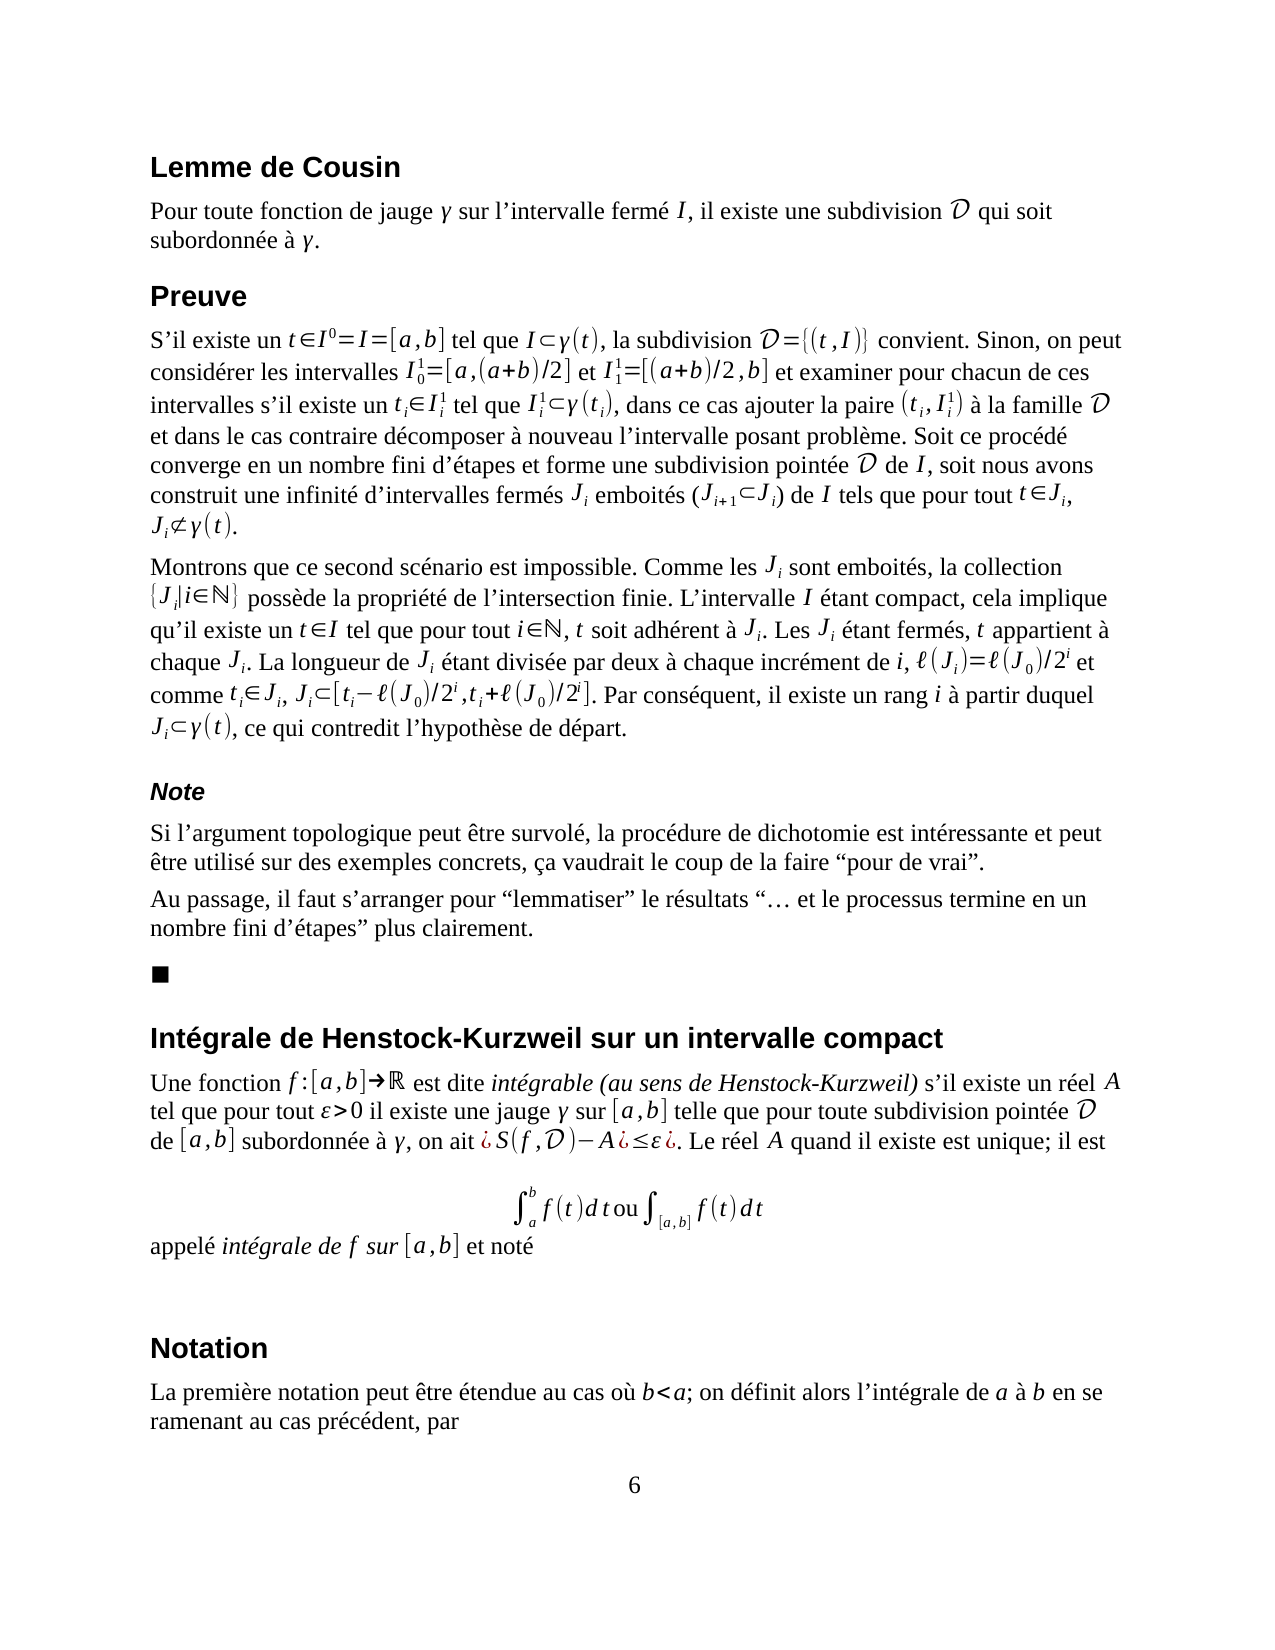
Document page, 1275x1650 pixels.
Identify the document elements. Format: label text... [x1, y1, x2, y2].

subtitle Lemme de Cousin [150, 150, 1125, 183]
subtitle Notation [150, 1331, 1125, 1365]
subtitle Intégrale de Henstock-Kurzweil sur un intervalle compact [150, 1022, 1125, 1055]
subtitle Note [150, 777, 1125, 806]
subtitle Preuve [150, 278, 1125, 312]
text Si l’argument topologique peut être survolé, la procédure de dichotomie est intéressante et peut être utilisé sur des exemples concrets, ça vaudrait le coup de la faire “pour de vrai”. [150, 818, 1125, 876]
text La première notation peut être étendue au cas où ; on définit alors l’intégrale de à en se ramenant au cas précédent, par [150, 1377, 1125, 1435]
text Une fonction est dite intégrable (au sens de Henstock-Kurzweil) s’il existe un réel tel que pour tout il existe une jauge sur telle que pour toute subdivision pointée de subordonnée à , on ait . Le réel quand il existe est unique; il est appelé intégrale de sur et noté [150, 1068, 1125, 1260]
text Au passage, il faut s’arranger pour “lemmatiser” le résultats “… et le processus termine en un nombre fini d’étapes” plus clairement. [150, 884, 1125, 942]
text Pour toute fonction de jauge sur l’intervalle fermé , il existe une subdivision qui soit subordonnée à . [150, 196, 1125, 253]
text S’il existe un tel que , la subdivision convient. Sinon, on peut considérer les intervalles et et examiner pour chacun de ces intervalles s’il existe un tel que , dans ce cas ajouter la paire à la famille et dans le cas contraire décomposer à nouveau l’intervalle posant problème. Soit ce procédé converge en un nombre fini d’étapes et forme une subdivision pointée de , soit nous avons construit une infinité d’intervalles fermés emboités () de tels que pour tout , . [150, 324, 1125, 542]
text Montrons que ce second scénario est impossible. Comme les sont emboités, la collection possède la propriété de l’intersection finie. L’intervalle étant compact, cela implique qu’il existe un tel que pour tout , soit adhérent à . Les étant fermés, appartient à chaque . La longueur de étant divisée par deux à chaque incrément de , et comme , . Par conséquent, il existe un rang à partir duquel , ce qui contredit l’hypothèse de départ. [150, 551, 1125, 743]
